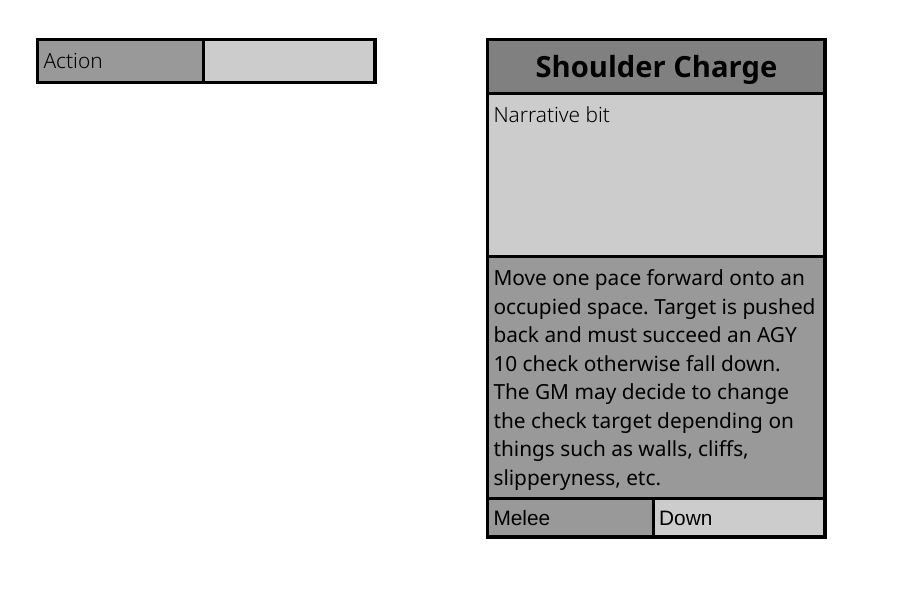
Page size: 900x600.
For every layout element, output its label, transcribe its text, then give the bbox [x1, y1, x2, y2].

table_cell Down [655, 500, 823, 535]
table_header Shoulder Charge [489, 41, 823, 92]
table_cell Melee [489, 500, 652, 535]
table_cell Narrative bit [489, 95, 823, 255]
table_cell [205, 41, 373, 81]
table_cell Move one pace forward onto an occupied space. Target is pushed back and must succeed an AGY 10 check otherwise fall down. The GM may decide to change the check target depending on things such as walls, cliffs, slipperyness, etc. [489, 258, 823, 497]
table_cell Action [39, 41, 202, 81]
